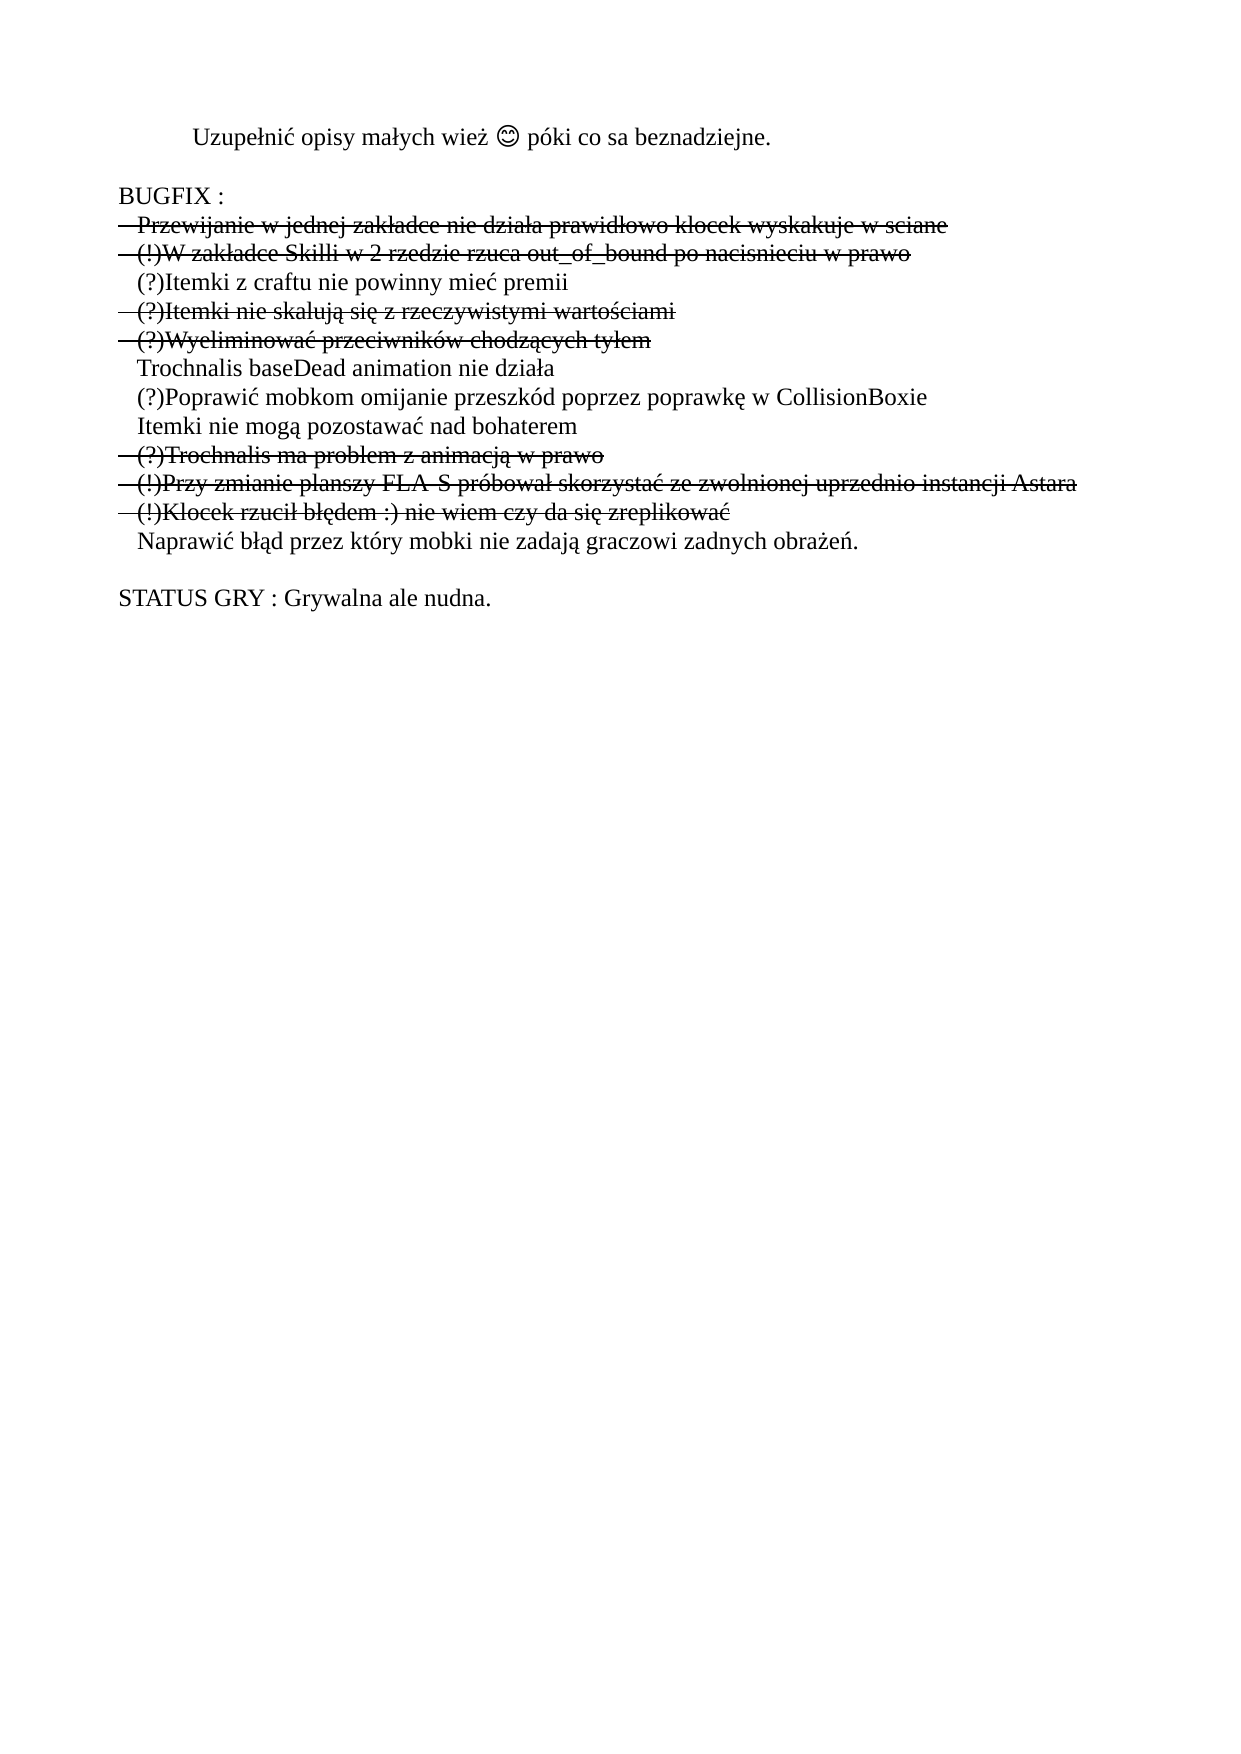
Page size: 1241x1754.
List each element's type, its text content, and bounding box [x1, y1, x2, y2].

text (!)Przy zmianie planszy FLA-S próbował skorzystać ze zwolnionej uprzednio instancji Astara [118, 468, 1122, 497]
text (!)W zakładce Skilli w 2 rzedzie rzuca out_of_bound po nacisnieciu w prawo [118, 238, 1122, 267]
text Naprawić błąd przez który mobki nie zadają graczowi zadnych obrażeń. [118, 526, 1122, 555]
text Itemki nie mogą pozostawać nad bohaterem [118, 411, 1122, 440]
text BUGFIX : [118, 181, 1122, 210]
text (?)Itemki z craftu nie powinny mieć premii [118, 267, 1122, 296]
text (?)Itemki nie skalują się z rzeczywistymi wartościami [118, 296, 1122, 325]
text (?)Trochnalis ma problem z animacją w prawo [118, 440, 1122, 468]
text (?)Wyeliminować przeciwników chodzących tyłem [118, 325, 1122, 353]
text Trochnalis baseDead animation nie działa [118, 353, 1122, 382]
text Uzupełnić opisy małych wież 😊 póki co sa beznadziejne. [118, 118, 1122, 152]
text (?)Poprawić mobkom omijanie przeszkód poprzez poprawkę w CollisionBoxie [118, 382, 1122, 411]
text STATUS GRY : Grywalna ale nudna. [118, 583, 1122, 612]
text (!)Klocek rzucił błędem :) nie wiem czy da się zreplikować [118, 497, 1122, 526]
text Przewijanie w jednej zakładce nie działa prawidłowo klocek wyskakuje w sciane [118, 210, 1122, 238]
